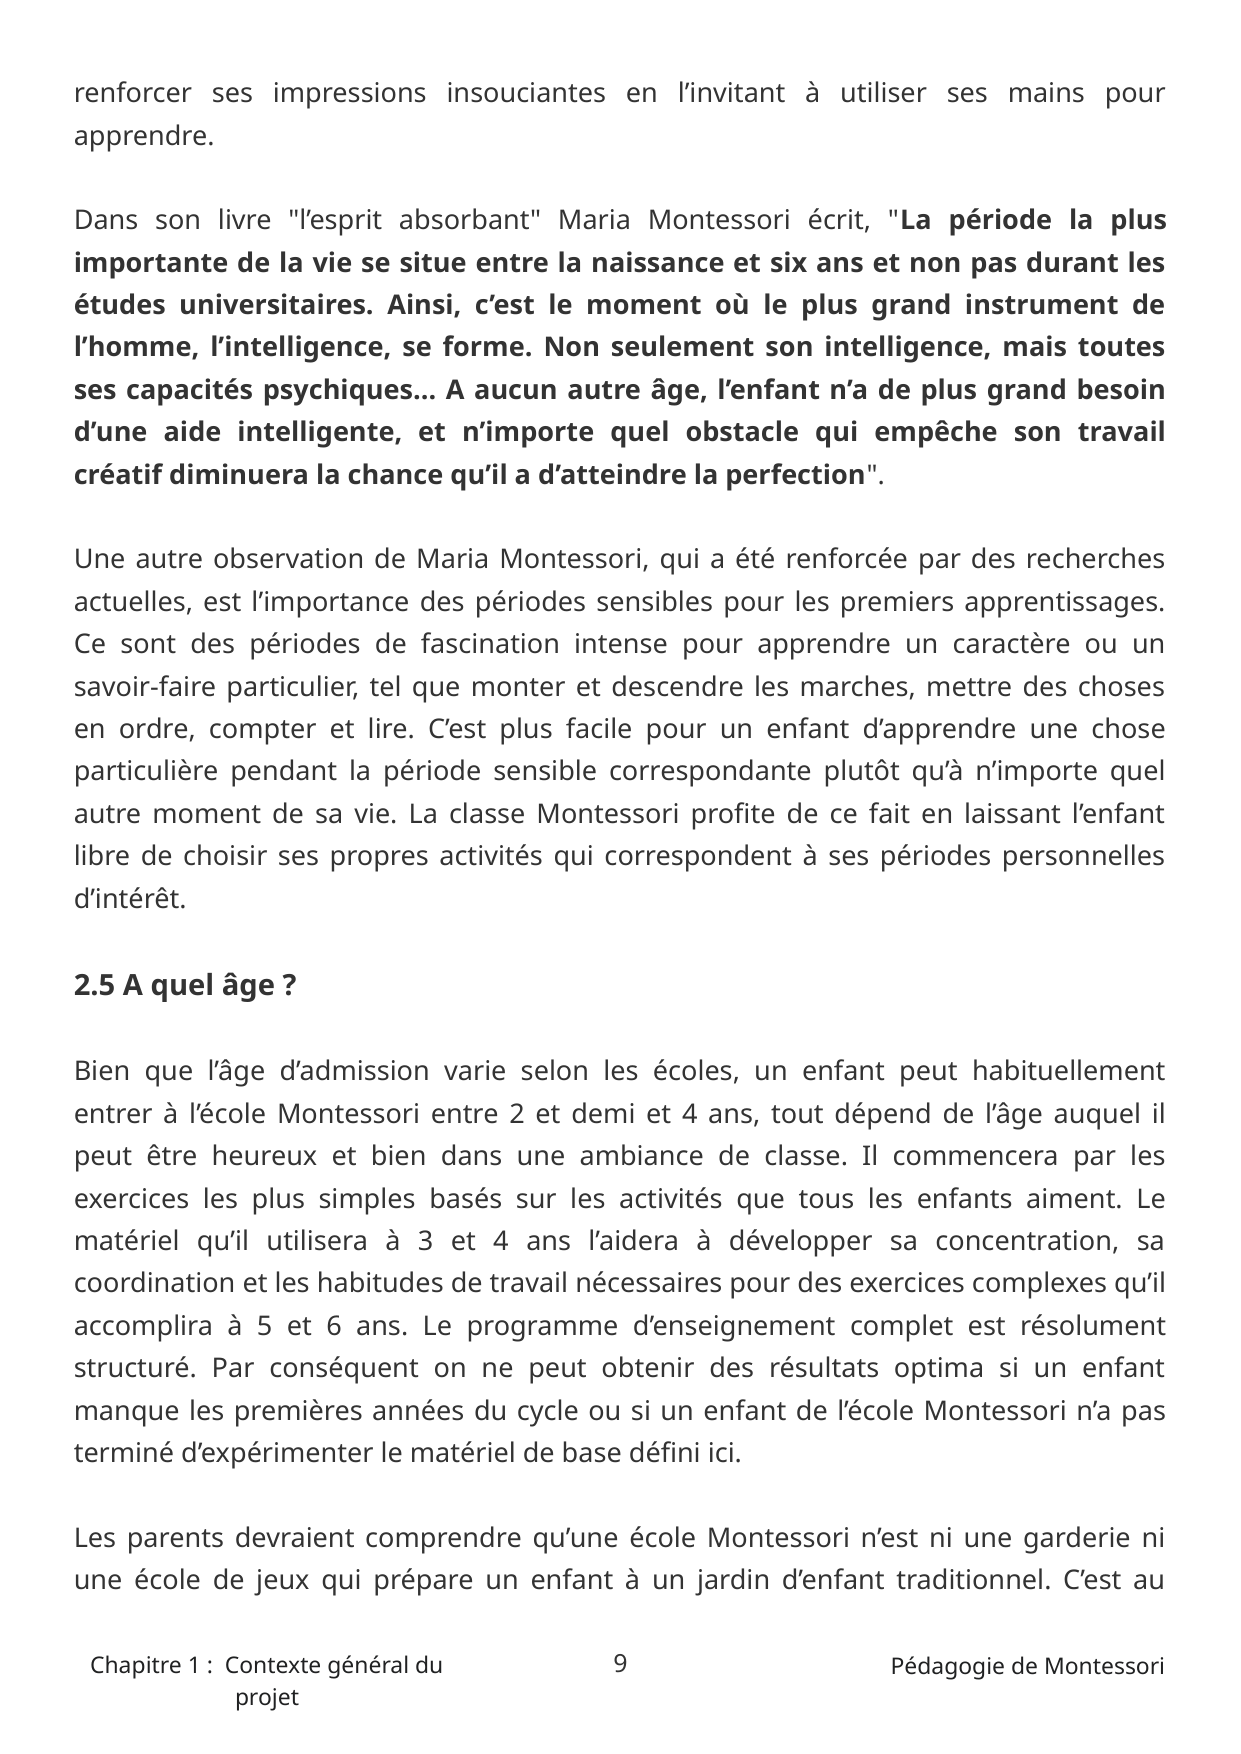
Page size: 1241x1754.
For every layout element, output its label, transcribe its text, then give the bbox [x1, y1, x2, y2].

text 2.5 A quel âge ? [73, 964, 1167, 1003]
text renforcer ses impressions insouciantes en l’invitant à utiliser ses mains pour apprendre. [73, 73, 1167, 153]
text Une autre observation de Maria Montessori, qui a été renforcée par des recherches actuelles, est l’importance des périodes sensibles pour les premiers apprentissages. Ce sont des périodes de fascination intense pour apprendre un caractère ou un savoir-faire particulier, tel que monter et descendre les marches, mettre des choses en ordre, compter et lire. C’est plus facile pour un enfant d’apprendre une chose particulière pendant la période sensible correspondante plutôt qu’à n’importe quel autre moment de sa vie. La classe Montessori profite de ce fait en laissant l’enfant libre de choisir ses propres activités qui correspondent à ses périodes personnelles d’intérêt. [73, 540, 1167, 916]
text Les parents devraient comprendre qu’une école Montessori n’est ni une garderie ni une école de jeux qui prépare un enfant à un jardin d’enfant traditionnel. C’est au [73, 1518, 1167, 1597]
text Dans son livre "l’esprit absorbant" Maria Montessori écrit, "La période la plus importante de la vie se situe entre la naissance et six ans et non pas durant les études universitaires. Ainsi, c’est le moment où le plus grand instrument de l’homme, l’intelligence, se forme. Non seulement son intelligence, mais toutes ses capacités psychiques... A aucun autre âge, l’enfant n’a de plus grand besoin d’une aide intelligente, et n’importe quel obstacle qui empêche son travail créatif diminuera la chance qu’il a d’atteindre la perfection". [73, 201, 1167, 492]
text Bien que l’âge d’admission varie selon les écoles, un enfant peut habituellement entrer à l’école Montessori entre 2 et demi et 4 ans, tout dépend de l’âge auquel il peut être heureux et bien dans une ambiance de classe. Il commencera par les exercices les plus simples basés sur les activités que tous les enfants aiment. Le matériel qu’il utilisera à 3 et 4 ans l’aidera à développer sa concentration, sa coordination et les habitudes de travail nécessaires pour des exercices complexes qu’il accomplira à 5 et 6 ans. Le programme d’enseignement complet est résolument structuré. Par conséquent on ne peut obtenir des résultats optima si un enfant manque les premières années du cycle ou si un enfant de l’école Montessori n’a pas terminé d’expérimenter le matériel de base défini ici. [73, 1052, 1167, 1470]
